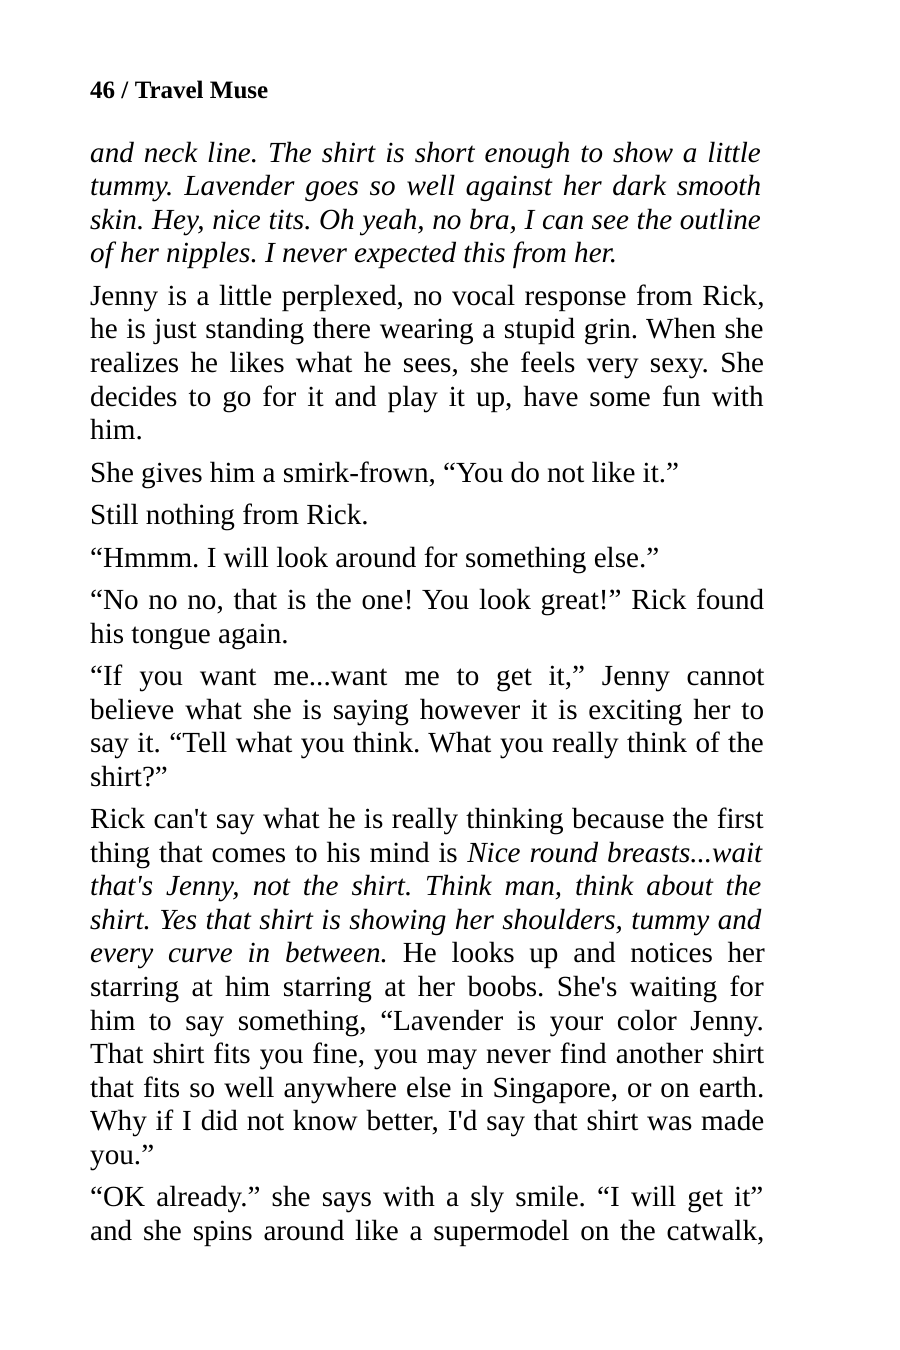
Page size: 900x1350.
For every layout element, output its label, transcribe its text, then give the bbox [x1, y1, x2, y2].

text and neck line. The shirt is short enough to show a little tummy. Lavender goes so well against her dark smooth skin. Hey, nice tits. Oh yeah, no bra, I can see the outline of her nipples. I never expected this from her. [90, 135, 765, 269]
text “If you want me...want me to get it,” Jenny cannot believe what she is saying however it is exciting her to say it. “Tell what you think. What you really think of the shirt?” [90, 658, 765, 792]
text Rick can't say what he is really thinking because the first thing that comes to his mind is Nice round breasts...wait that's Jenny, not the shirt. Think man, think about the shirt. Yes that shirt is showing her shoulders, tummy and every curve in between. He looks up and notices her starring at him starring at her boobs. She's waiting for him to say something, “Lavender is your color Jenny. That shirt fits you fine, you may never find another shirt that fits so well anywhere else in Singapore, or on earth. Why if I did not know better, I'd say that shirt was made you.” [90, 801, 765, 1170]
text She gives him a smirk-frown, “You do not like it.” [90, 455, 765, 488]
text “No no no, that is the one! You look great!” Rick found his tongue again. [90, 582, 765, 649]
text Jenny is a little perplexed, no vocal response from Rick, he is just standing there wearing a stupid grin. When she realizes he likes what he sees, she feels very sexy. She decides to go for it and play it up, have some fun with him. [90, 278, 765, 446]
text Still nothing from Rick. [90, 497, 765, 531]
text “OK already.” she says with a sly smile. “I will get it” and she spins around like a supermodel on the catwalk, [90, 1179, 765, 1246]
text “Hmmm. I will look around for something else.” [90, 540, 765, 573]
